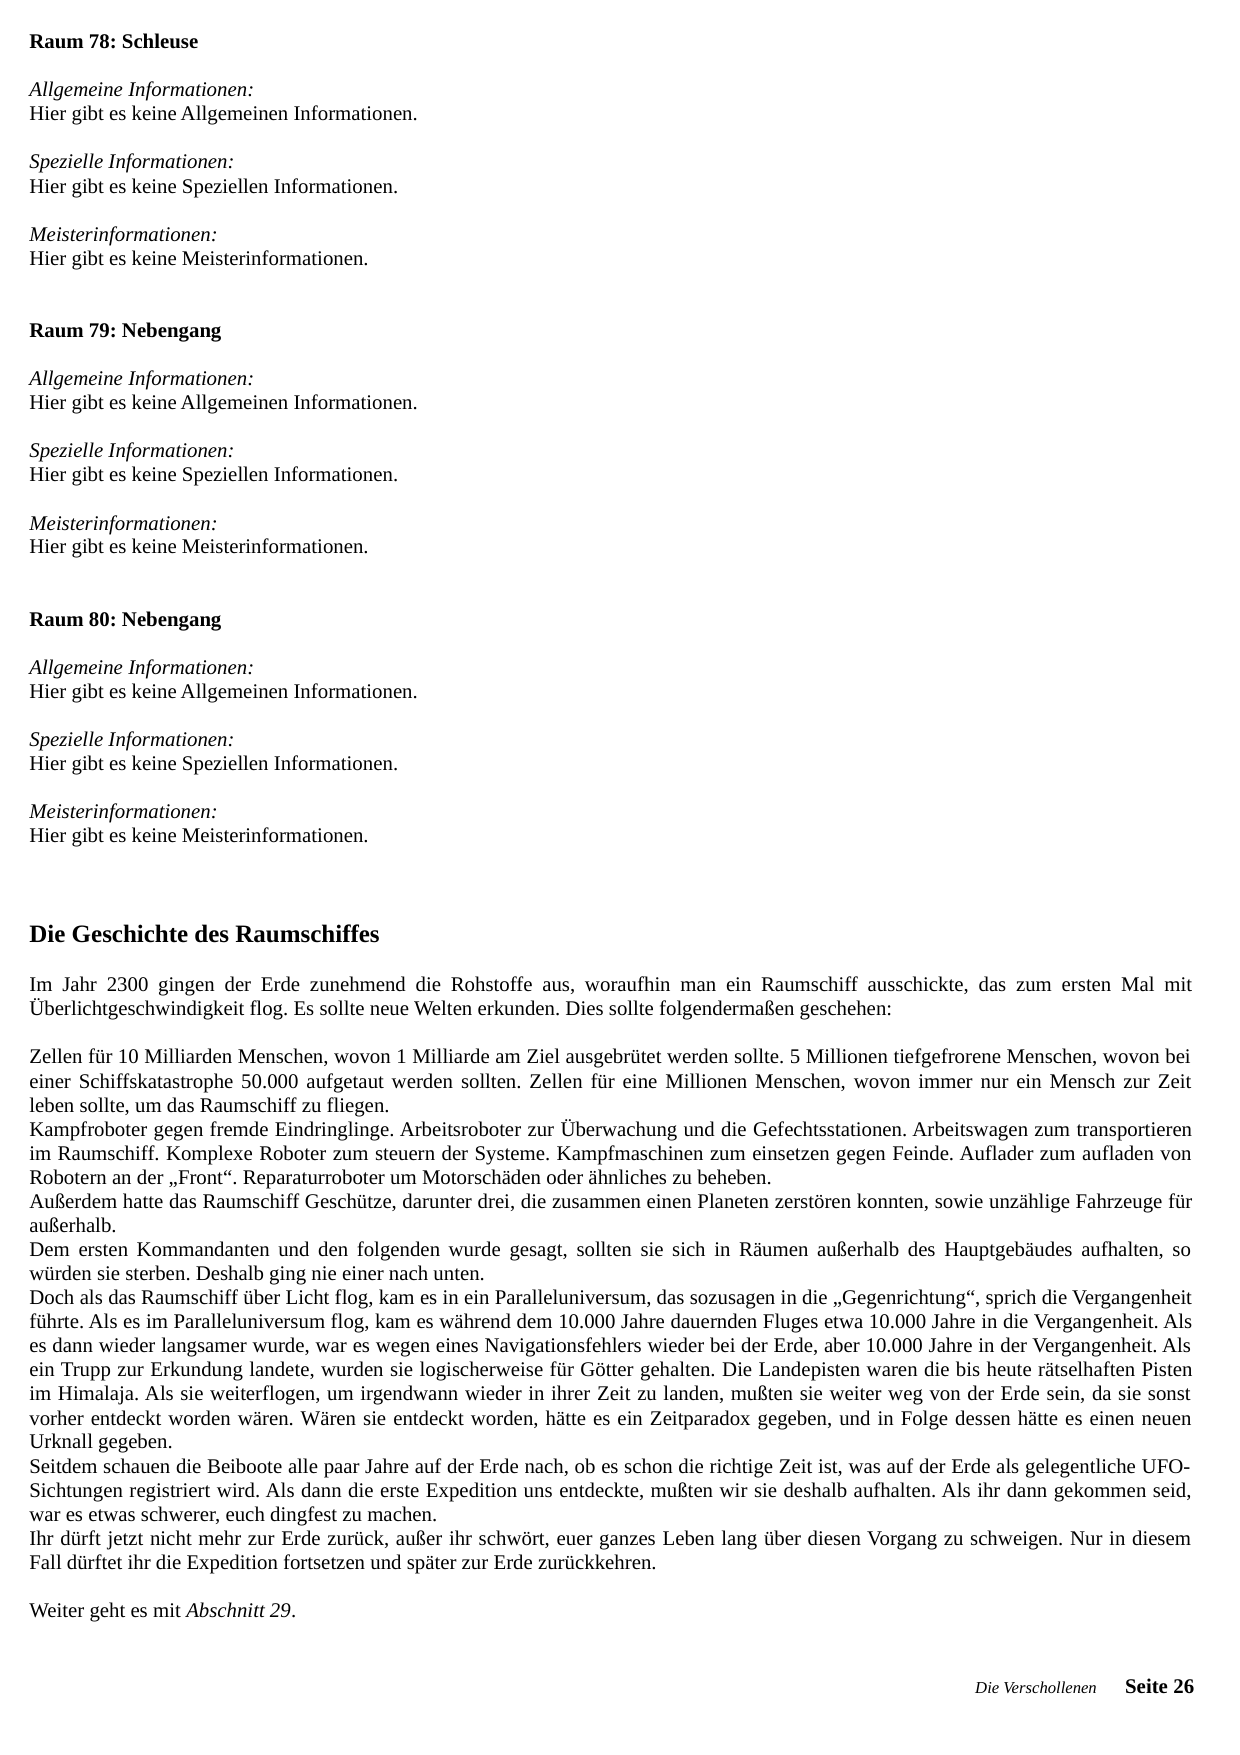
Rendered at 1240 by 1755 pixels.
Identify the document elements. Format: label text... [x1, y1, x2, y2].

text Kampfroboter gegen fremde Eindringlinge. Arbeitsroboter zur Überwachung und die Gefechtsstationen. Arbeitswagen zum transportieren im Raumschiff. Komplexe Roboter zum steuern der Systeme. Kampfmaschinen zum einsetzen gegen Feinde. Auflader zum aufladen von Robotern an der „Front“. Reparaturroboter um Motorschäden oder ähnliches zu beheben. [29, 1117, 1194, 1189]
text Außerdem hatte das Raumschiff Geschütze, darunter drei, die zusammen einen Planeten zerstören konnten, sowie unzählige Fahrzeuge für außerhalb. [29, 1189, 1194, 1237]
text Dem ersten Kommandanten und den folgenden wurde gesagt, sollten sie sich in Räumen außerhalb des Hauptgebäudes aufhalten, so würden sie sterben. Deshalb ging nie einer nach unten. [29, 1237, 1194, 1285]
text Weiter geht es mit Abschnitt 29. [29, 1598, 1194, 1622]
text Ihr dürft jetzt nicht mehr zur Erde zurück, außer ihr schwört, euer ganzes Leben lang über diesen Vorgang zu schweigen. Nur in diesem Fall dürftet ihr die Expedition fortsetzen und später zur Erde zurückkehren. [29, 1526, 1194, 1574]
text Hier gibt es keine Allgemeinen Informationen. [29, 101, 1194, 125]
text Hier gibt es keine Meisterinformationen. [29, 534, 1194, 558]
text Doch als das Raumschiff über Licht flog, kam es in ein Paralleluniversum, das sozusagen in die „Gegenrichtung“, sprich die Vergangenheit führte. Als es im Paralleluniversum flog, kam es während dem 10.000 Jahre dauernden Fluges etwa 10.000 Jahre in die Vergangenheit. Als es dann wieder langsamer wurde, war es wegen eines Navigationsfehlers wieder bei der Erde, aber 10.000 Jahre in der Vergangenheit. Als ein Trupp zur Erkundung landete, wurden sie logischerweise für Götter gehalten. Die Landepisten waren die bis heute rätselhaften Pisten im Himalaja. Als sie weiterflogen, um irgendwann wieder in ihrer Zeit zu landen, mußten sie weiter weg von der Erde sein, da sie sonst vorher entdeckt worden wären. Wären sie entdeckt worden, hätte es ein Zeitparadox gegeben, und in Folge dessen hätte es einen neuen Urknall gegeben. [29, 1285, 1194, 1453]
text Spezielle Informationen: [29, 727, 1194, 751]
text Seitdem schauen die Beiboote alle paar Jahre auf der Erde nach, ob es schon die richtige Zeit ist, was auf der Erde als gelegentliche UFO-Sichtungen registriert wird. Als dann die erste Expedition uns entdeckte, mußten wir sie deshalb aufhalten. Als ihr dann gekommen seid, war es etwas schwerer, euch dingfest zu machen. [29, 1453, 1194, 1526]
text Raum 80: Nebengang [29, 607, 1194, 631]
text Die Geschichte des Raumschiffes [29, 919, 1194, 948]
text Hier gibt es keine Allgemeinen Informationen. [29, 390, 1194, 414]
text Allgemeine Informationen: [29, 655, 1194, 679]
text Hier gibt es keine Allgemeinen Informationen. [29, 679, 1194, 703]
text Raum 79: Nebengang [29, 318, 1194, 342]
text Hier gibt es keine Speziellen Informationen. [29, 462, 1194, 486]
text Spezielle Informationen: [29, 149, 1194, 173]
text Zellen für 10 Milliarden Menschen, wovon 1 Milliarde am Ziel ausgebrütet werden sollte. 5 Millionen tiefgefrorene Menschen, wovon bei einer Schiffskatastrophe 50.000 aufgetaut werden sollten. Zellen für eine Millionen Menschen, wovon immer nur ein Mensch zur Zeit leben sollte, um das Raumschiff zu fliegen. [29, 1044, 1194, 1117]
text Meisterinformationen: [29, 799, 1194, 823]
text Hier gibt es keine Speziellen Informationen. [29, 173, 1194, 198]
text Hier gibt es keine Meisterinformationen. [29, 823, 1194, 847]
text Hier gibt es keine Speziellen Informationen. [29, 751, 1194, 775]
text Spezielle Informationen: [29, 438, 1194, 462]
text Meisterinformationen: [29, 510, 1194, 534]
text Hier gibt es keine Meisterinformationen. [29, 246, 1194, 270]
text Allgemeine Informationen: [29, 77, 1194, 101]
text Raum 78: Schleuse [29, 29, 1194, 53]
text Im Jahr 2300 gingen der Erde zunehmend die Rohstoffe aus, woraufhin man ein Raumschiff ausschickte, das zum ersten Mal mit Überlichtgeschwindigkeit flog. Es sollte neue Welten erkunden. Dies sollte folgendermaßen geschehen: [29, 972, 1194, 1020]
text Meisterinformationen: [29, 222, 1194, 246]
text Allgemeine Informationen: [29, 366, 1194, 390]
